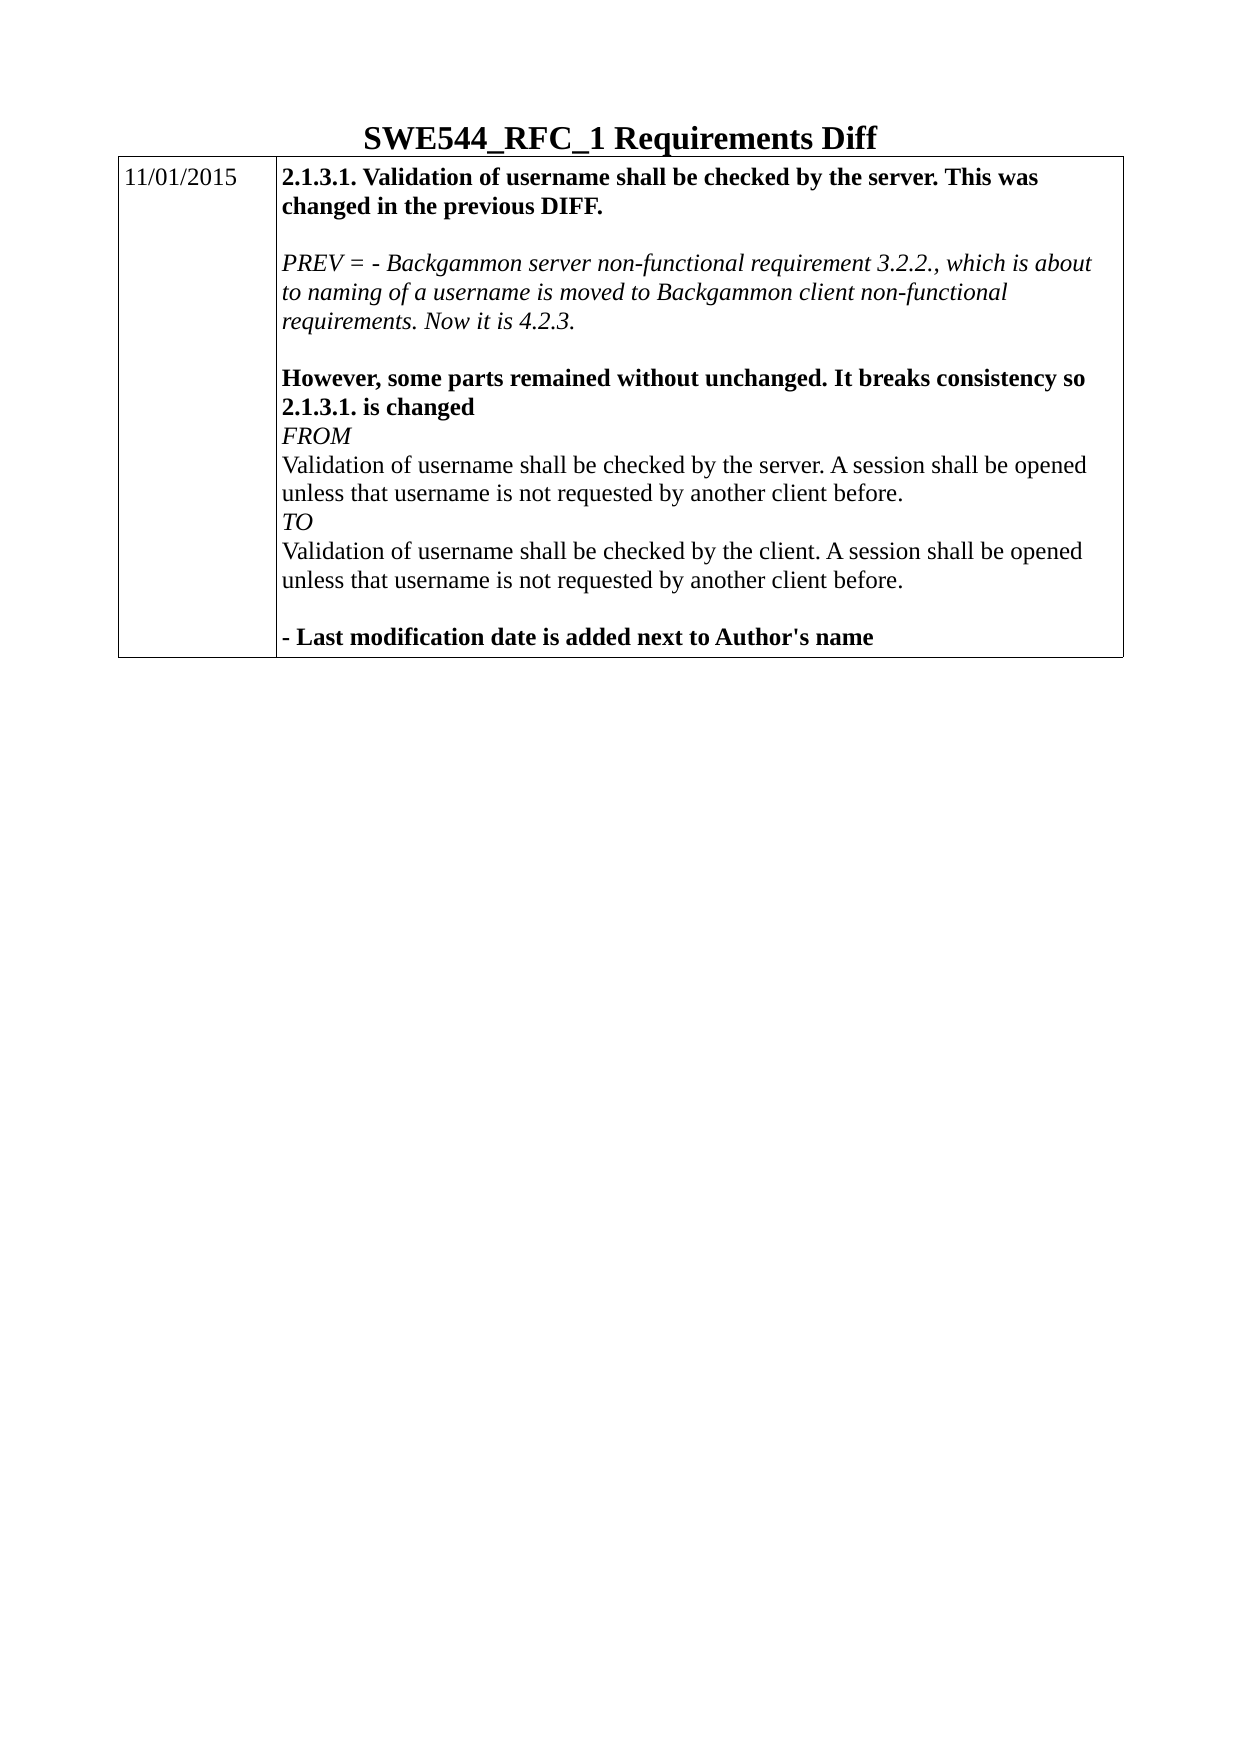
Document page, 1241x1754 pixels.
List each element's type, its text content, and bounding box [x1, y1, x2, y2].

text SWE544_RFC_1 Requirements Diff [118, 118, 1122, 156]
table_header 11/01/2015 [119, 157, 276, 657]
table_header 2.1.3.1. Validation of username shall be checked by the server. This was changed in the previous DIFF. PREV = - Backgammon server non-functional requirement 3.2.2., which is about to naming of a username is moved to Backgammon client non-functional requirements. Now it is 4.2.3. However, some parts remained without unchanged. It breaks consistency so 2.1.3.1. is changed FROM Validation of username shall be checked by the server. A session shall be opened unless that username is not requested by another client before. TO Validation of username shall be checked by the client. A session shall be opened unless that username is not requested by another client before. - Last modification date is added next to Author's name [277, 157, 1123, 657]
